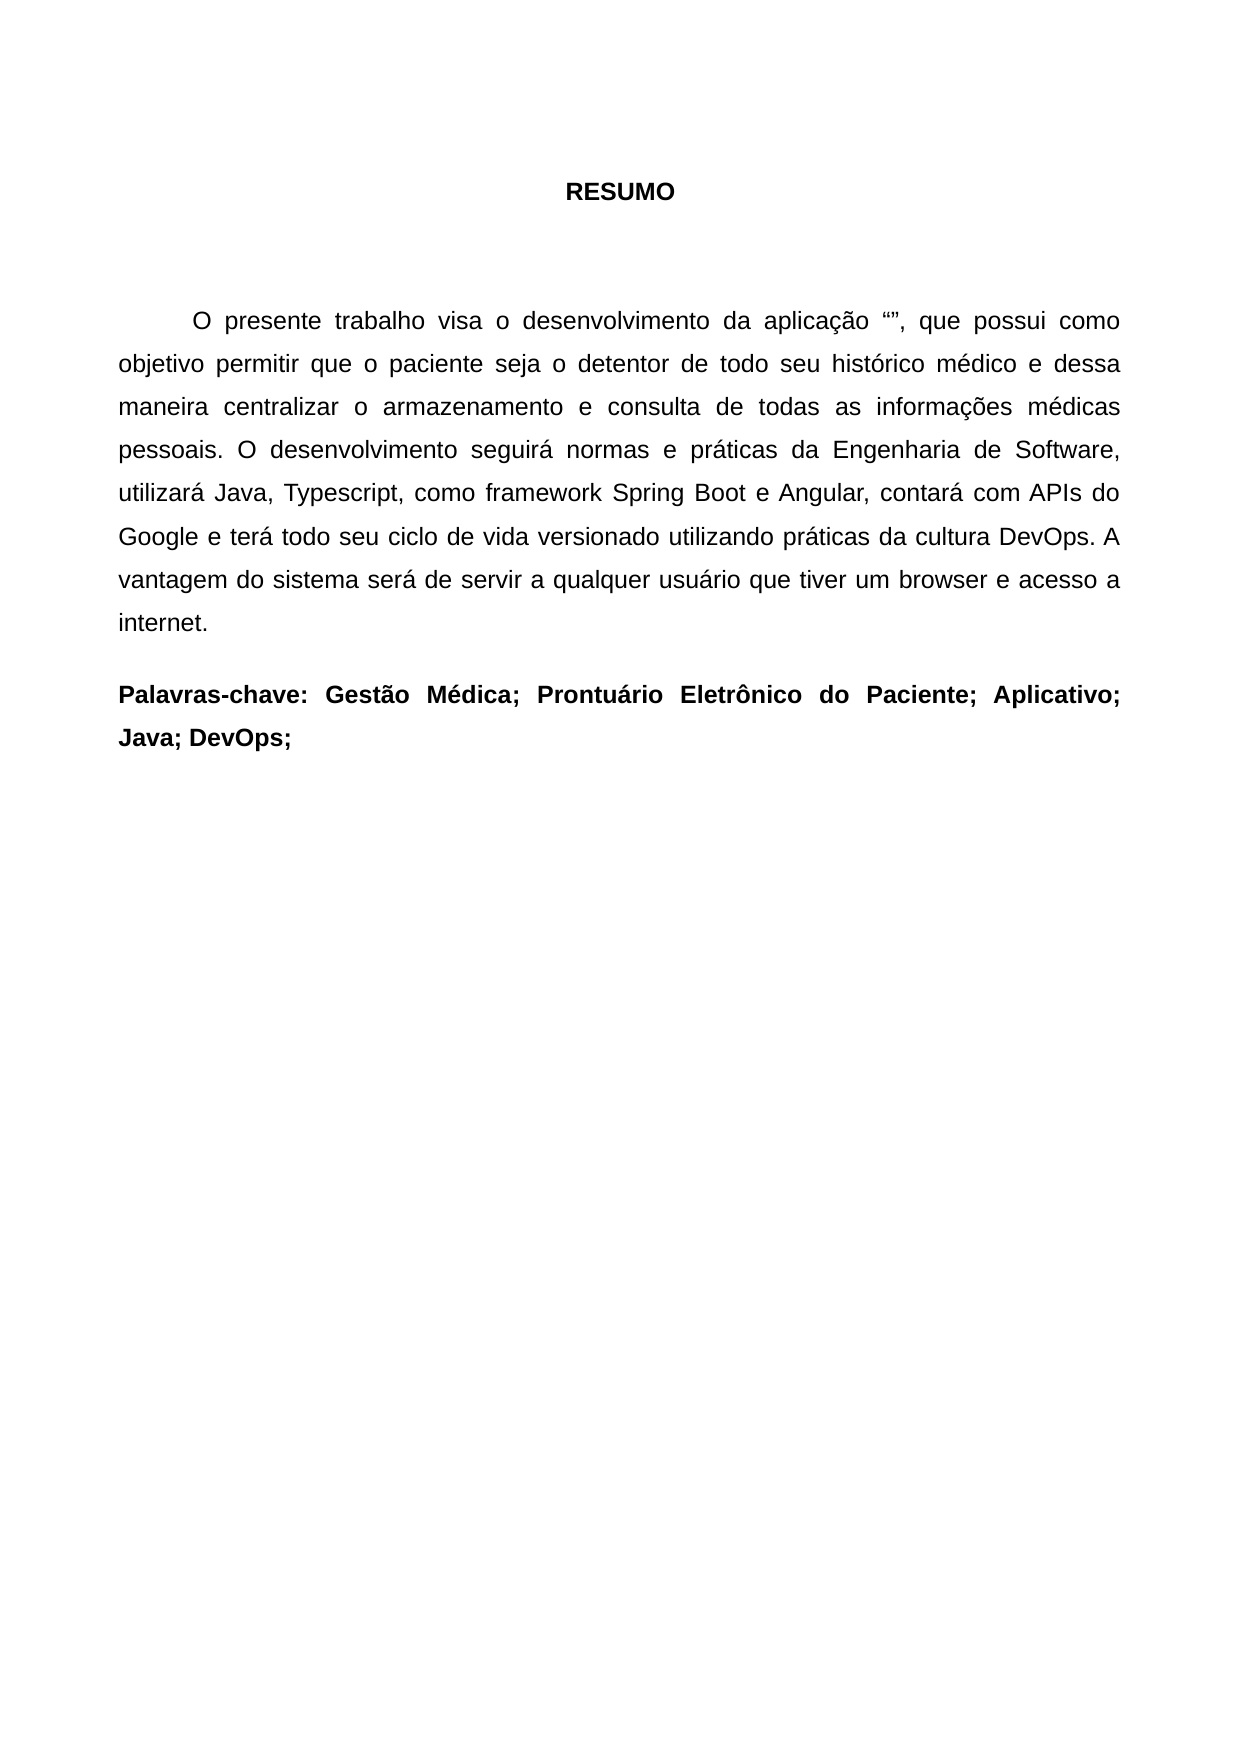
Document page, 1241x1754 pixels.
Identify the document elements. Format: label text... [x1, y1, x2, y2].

text Palavras-chave: Gestão Médica; Prontuário Eletrônico do Paciente; Aplicativo; Java; DevOps; [118, 680, 1122, 752]
text O presente trabalho visa o desenvolvimento da aplicação “”, que possui como objetivo permitir que o paciente seja o detentor de todo seu histórico médico e dessa maneira centralizar o armazenamento e consulta de todas as informações médicas pessoais. O desenvolvimento seguirá normas e práticas da Engenharia de Software, utilizará Java, Typescript, como framework Spring Boot e Angular, contará com APIs do Google e terá todo seu ciclo de vida versionado utilizando práticas da cultura DevOps. A vantagem do sistema será de servir a qualquer usuário que tiver um browser e acesso a internet. [118, 306, 1122, 637]
text Resumo [118, 177, 1122, 206]
